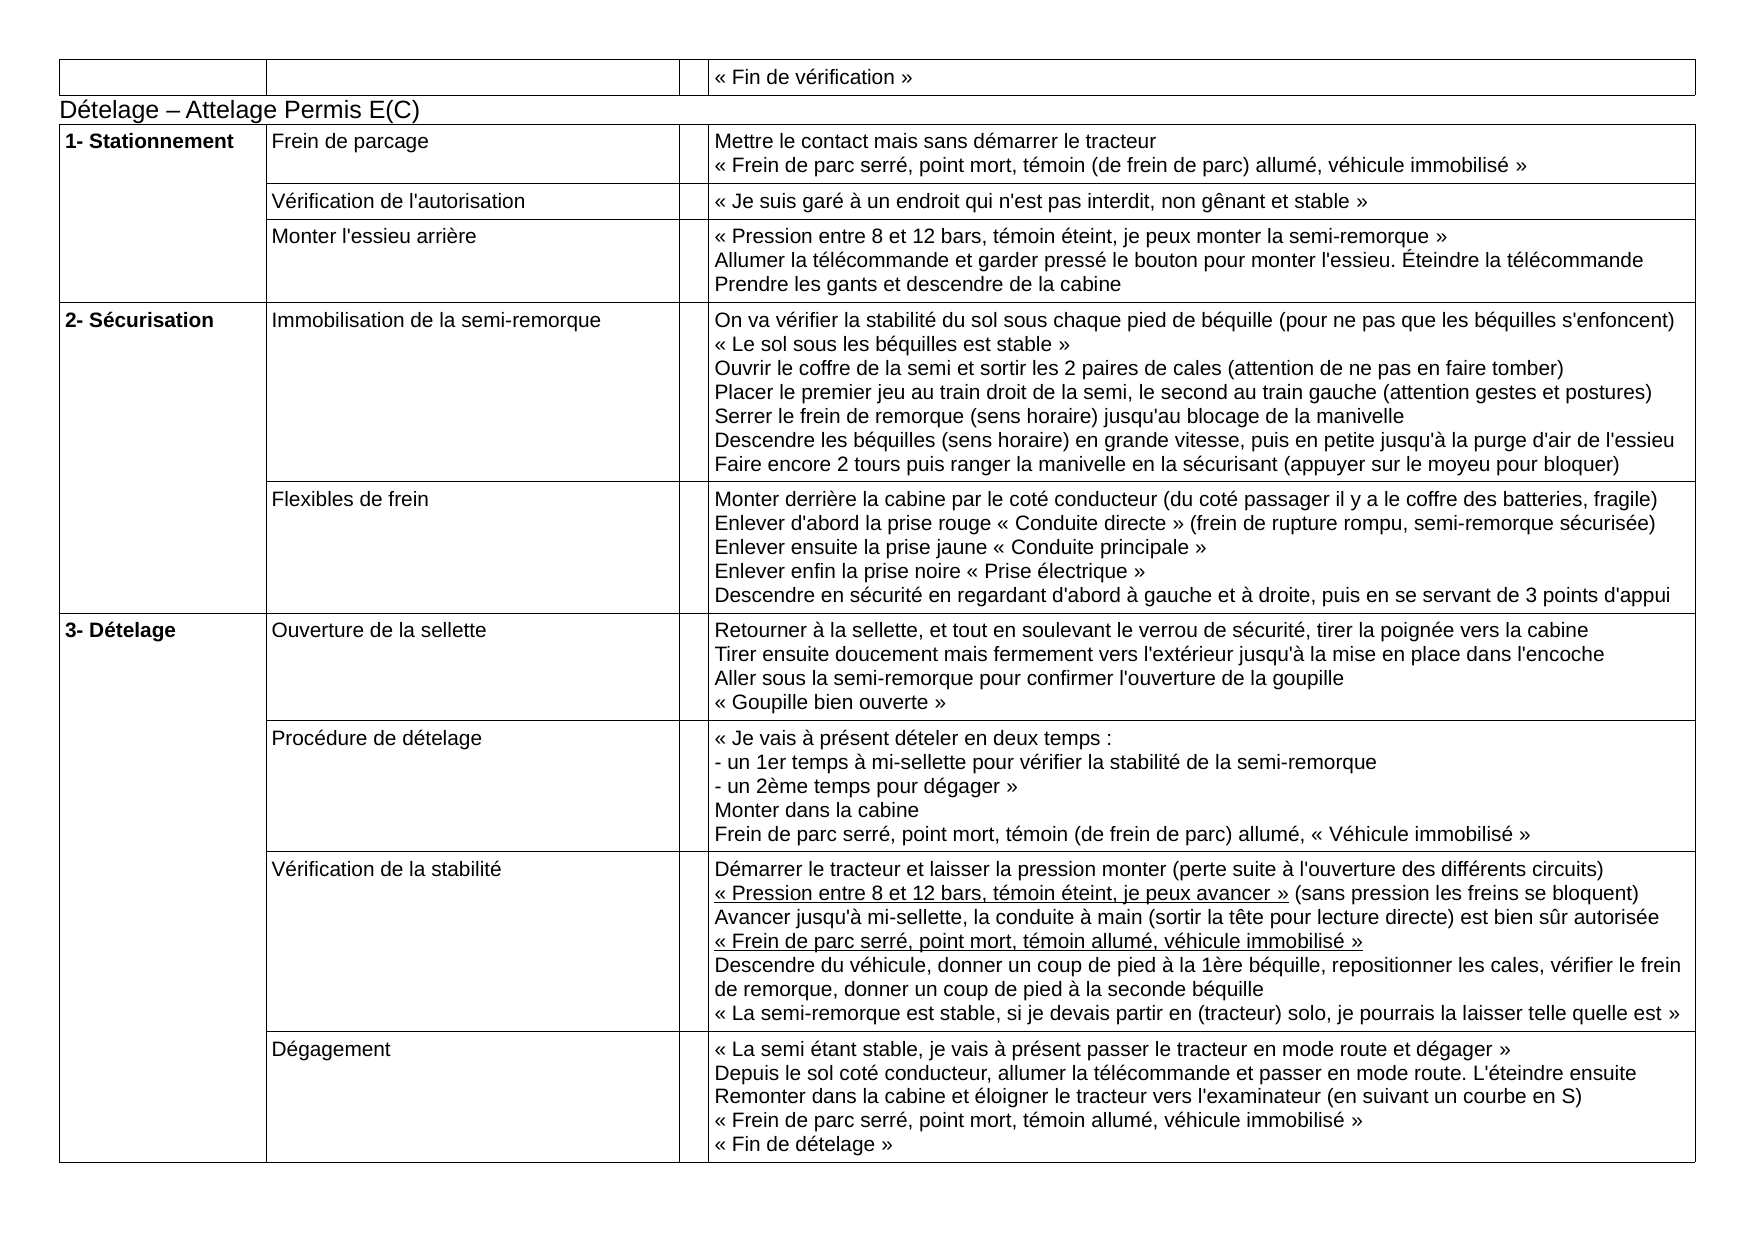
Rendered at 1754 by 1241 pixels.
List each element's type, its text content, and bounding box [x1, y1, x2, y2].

table_cell [680, 852, 708, 1031]
text Dételage – Attelage Permis E(C) [59, 96, 1695, 123]
table_cell [680, 482, 708, 612]
table_cell Vérification de l'autorisation [267, 184, 679, 218]
table_header [680, 125, 708, 183]
table_header Frein de parcage [267, 125, 679, 183]
table_cell Ouverture de la sellette [267, 614, 679, 720]
table_cell [680, 60, 708, 94]
table_cell [680, 1032, 708, 1162]
table_cell « Fin de vérification » [709, 60, 1695, 94]
table_cell Monter derrière la cabine par le coté conducteur (du coté passager il y a le coffre des batteries, fragile) Enlever d'abord la prise rouge « Conduite directe » (frein de rupture rompu, semi-remorque sécurisée) Enlever ensuite la prise jaune « Conduite principale » Enlever enfin la prise noire « Prise électrique » Descendre en sécurité en regardant d'abord à gauche et à droite, puis en se servant de 3 points d'appui [709, 482, 1695, 612]
table_cell Immobilisation de la semi-remorque [267, 303, 679, 481]
table_cell « La semi étant stable, je vais à présent passer le tracteur en mode route et dégager » Depuis le sol coté conducteur, allumer la télécommande et passer en mode route. L'éteindre ensuite Remonter dans la cabine et éloigner le tracteur vers l'examinateur (en suivant un courbe en S) « Frein de parc serré, point mort, témoin allumé, véhicule immobilisé » « Fin de dételage » [709, 1032, 1695, 1162]
table_cell [60, 60, 266, 94]
table_cell 3- Dételage [60, 614, 266, 1162]
table_cell On va vérifier la stabilité du sol sous chaque pied de béquille (pour ne pas que les béquilles s'enfoncent) « Le sol sous les béquilles est stable » Ouvrir le coffre de la semi et sortir les 2 paires de cales (attention de ne pas en faire tomber) Placer le premier jeu au train droit de la semi, le second au train gauche (attention gestes et postures) Serrer le frein de remorque (sens horaire) jusqu'au blocage de la manivelle Descendre les béquilles (sens horaire) en grande vitesse, puis en petite jusqu'à la purge d'air de l'essieu Faire encore 2 tours puis ranger la manivelle en la sécurisant (appuyer sur le moyeu pour bloquer) [709, 303, 1695, 481]
table_header Mettre le contact mais sans démarrer le tracteur « Frein de parc serré, point mort, témoin (de frein de parc) allumé, véhicule immobilisé » [709, 125, 1695, 183]
table_cell « Pression entre 8 et 12 bars, témoin éteint, je peux monter la semi-remorque » Allumer la télécommande et garder pressé le bouton pour monter l'essieu. Éteindre la télécommande Prendre les gants et descendre de la cabine [709, 220, 1695, 302]
table_header 1- Stationnement [60, 125, 266, 302]
table_cell Flexibles de frein [267, 482, 679, 612]
table_cell [680, 303, 708, 481]
table_cell Dégagement [267, 1032, 679, 1162]
table_cell Procédure de dételage [267, 721, 679, 851]
table_cell Démarrer le tracteur et laisser la pression monter (perte suite à l'ouverture des différents circuits) « Pression entre 8 et 12 bars, témoin éteint, je peux avancer » (sans pression les freins se bloquent) Avancer jusqu'à mi-sellette, la conduite à main (sortir la tête pour lecture directe) est bien sûr autorisée « Frein de parc serré, point mort, témoin allumé, véhicule immobilisé » Descendre du véhicule, donner un coup de pied à la 1ère béquille, repositionner les cales, vérifier le frein de remorque, donner un coup de pied à la seconde béquille « La semi-remorque est stable, si je devais partir en (tracteur) solo, je pourrais la laisser telle quelle est » [709, 852, 1695, 1031]
table_cell 2- Sécurisation [60, 303, 266, 612]
table_cell Monter l'essieu arrière [267, 220, 679, 302]
table_cell [680, 184, 708, 218]
table_cell Retourner à la sellette, et tout en soulevant le verrou de sécurité, tirer la poignée vers la cabine Tirer ensuite doucement mais fermement vers l'extérieur jusqu'à la mise en place dans l'encoche Aller sous la semi-remorque pour confirmer l'ouverture de la goupille « Goupille bien ouverte » [709, 614, 1695, 720]
table_cell Vérification de la stabilité [267, 852, 679, 1031]
table_cell « Je suis garé à un endroit qui n'est pas interdit, non gênant et stable » [709, 184, 1695, 218]
table_cell « Je vais à présent dételer en deux temps : - un 1er temps à mi-sellette pour vérifier la stabilité de la semi-remorque - un 2ème temps pour dégager » Monter dans la cabine Frein de parc serré, point mort, témoin (de frein de parc) allumé, « Véhicule immobilisé » [709, 721, 1695, 851]
table_cell [680, 614, 708, 720]
table_cell [680, 220, 708, 302]
table_cell [680, 721, 708, 851]
table_cell [267, 60, 679, 94]
